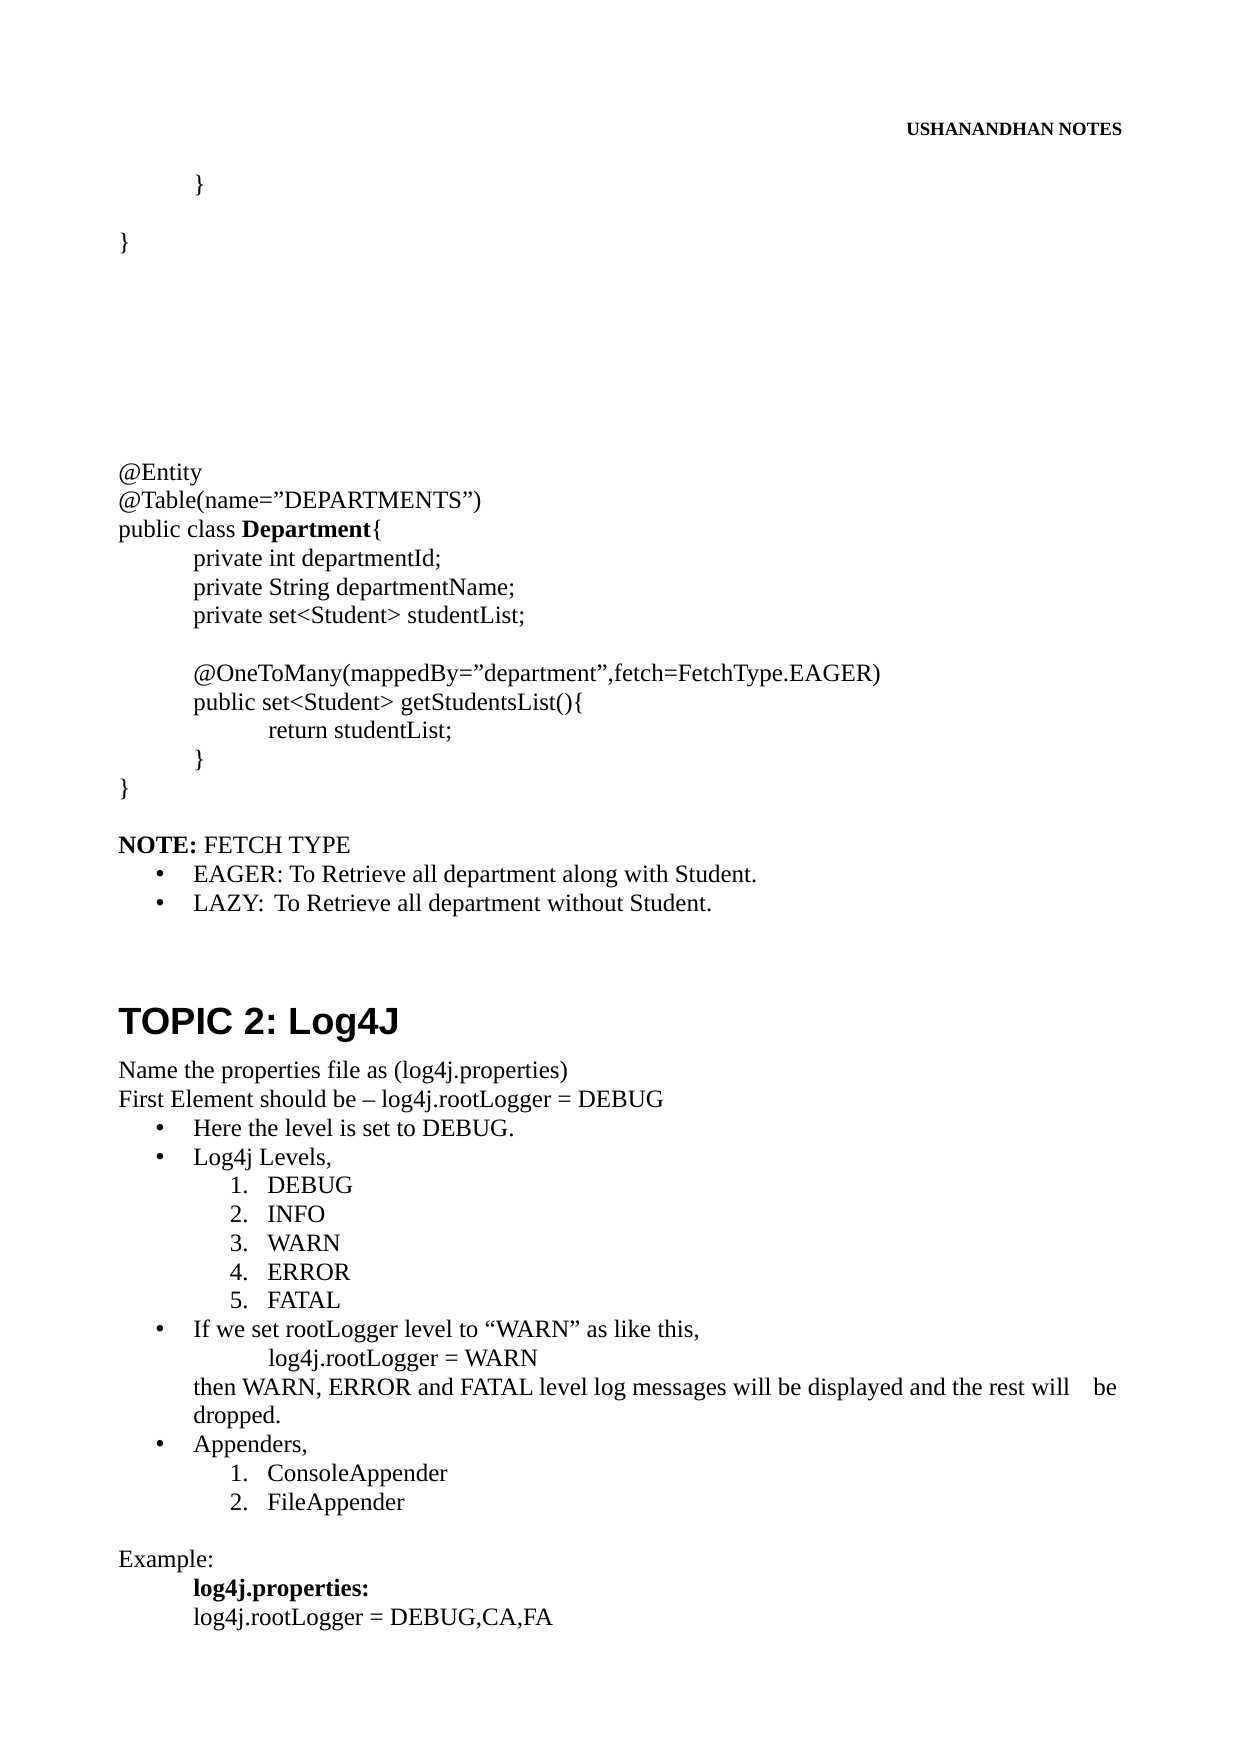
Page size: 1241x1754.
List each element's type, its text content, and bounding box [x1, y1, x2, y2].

list Appenders, [156, 1429, 1122, 1458]
text } [118, 227, 1122, 255]
text @Table(name=”DEPARTMENTS”) [118, 485, 1122, 514]
list If we set rootLogger level to “WARN” as like this, [156, 1314, 1122, 1343]
list ERROR [229, 1257, 1122, 1285]
text First Element should be – log4j.rootLogger = DEBUG [118, 1084, 1122, 1113]
text private int departmentId; [118, 543, 1122, 572]
text log4j.properties: [118, 1573, 1122, 1602]
subtitle TOPIC 2: Log4J [118, 999, 1122, 1043]
text } [118, 744, 1122, 773]
list ConsoleAppender [229, 1458, 1122, 1487]
text private String departmentName; [118, 572, 1122, 600]
text Name the properties file as (log4j.properties) [118, 1055, 1122, 1084]
text } [118, 773, 1122, 802]
text public class Department{ [118, 514, 1122, 543]
text private set<Student> studentList; [118, 600, 1122, 629]
text then WARN, ERROR and FATAL level log messages will be displayed and the rest will be dropped. [118, 1372, 1122, 1429]
text public set<Student> getStudentsList(){ [118, 687, 1122, 715]
list FATAL [229, 1285, 1122, 1314]
text log4j.rootLogger = WARN [118, 1343, 1122, 1372]
text return studentList; [118, 715, 1122, 744]
list Log4j Levels, [156, 1142, 1122, 1170]
list INFO [229, 1199, 1122, 1228]
list FileAppender [229, 1487, 1122, 1515]
list EAGER: To Retrieve all department along with Student. [156, 859, 1122, 888]
text Example: [118, 1544, 1122, 1573]
text @Entity [118, 457, 1122, 485]
list WARN [229, 1228, 1122, 1257]
text } [118, 169, 1122, 198]
list Here the level is set to DEBUG. [156, 1113, 1122, 1142]
list DEBUG [229, 1170, 1122, 1199]
text @OneToMany(mappedBy=”department”,fetch=FetchType.EAGER) [118, 658, 1122, 687]
list LAZY: To Retrieve all department without Student. [156, 888, 1122, 917]
text log4j.rootLogger = DEBUG,CA,FA [118, 1602, 1122, 1630]
text NOTE: FETCH TYPE [118, 830, 1122, 859]
